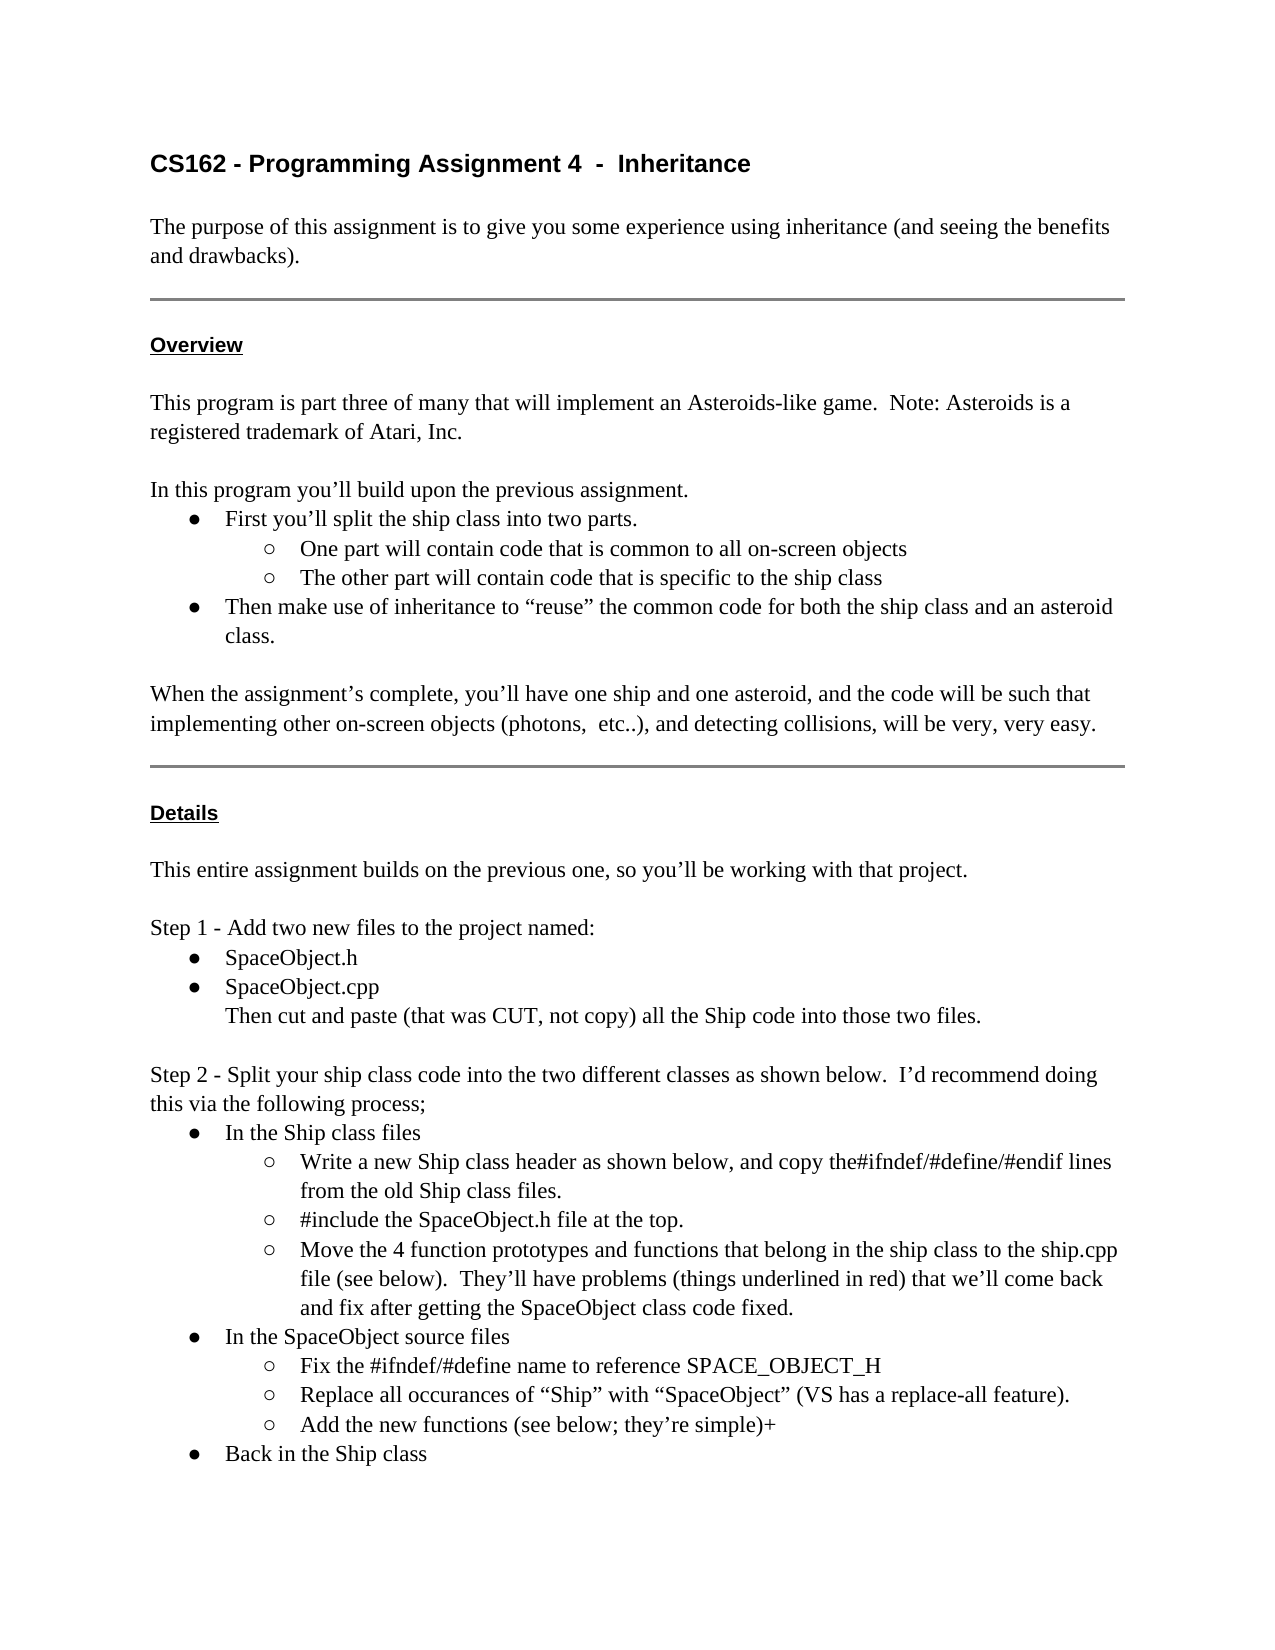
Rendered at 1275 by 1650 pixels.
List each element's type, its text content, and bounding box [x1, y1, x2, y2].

text Step 1 - Add two new files to the project named: [150, 915, 1125, 941]
list #include the SpaceObject.h file at the top. [262, 1207, 1125, 1233]
list The other part will contain code that is specific to the ship class [262, 565, 1125, 590]
list Move the 4 function prototypes and functions that belong in the ship class to the ship.cpp file (see below). They’ll have problems (things underlined in red) that we’ll come back and fix after getting the SpaceObject class code fixed. [262, 1237, 1125, 1320]
text Details [150, 801, 1125, 824]
list In the Ship class files [187, 1120, 1125, 1145]
text Step 2 - Split your ship class code into the two different classes as shown below. I’d recommend doing this via the following process; [150, 1062, 1125, 1116]
list In the SpaceObject source files [187, 1324, 1125, 1349]
list Write a new Ship class header as shown below, and copy the#ifndef/#define/#endif lines from the old Ship class files. [262, 1149, 1125, 1204]
text When the assignment’s complete, you’ll have one ship and one asteroid, and the code will be such that implementing other on-screen objects (photons, etc..), and detecting collisions, will be very, very easy. [150, 681, 1125, 736]
text This entire assignment builds on the previous one, so you’ll be working with that project. [150, 857, 1125, 882]
list One part will contain code that is common to all on-screen objects [262, 536, 1125, 561]
list SpaceObject.cpp [187, 974, 1125, 999]
text The purpose of this assignment is to give you some experience using inheritance (and seeing the benefits and drawbacks). [150, 214, 1125, 269]
list Back in the Ship class [187, 1441, 1125, 1466]
text In this program you’ll build upon the previous assignment. [150, 477, 1125, 503]
text CS162 - Programming Assignment 4 - Inheritance [150, 150, 1125, 178]
list Fix the #ifndef/#define name to reference SPACE_OBJECT_H [262, 1353, 1125, 1379]
list Then make use of inheritance to “reuse” the common code for both the ship class and an asteroid class. [187, 594, 1125, 648]
list Replace all occurances of “Ship” with “SpaceObject” (VS has a replace-all feature). [262, 1382, 1125, 1408]
text This program is part three of many that will implement an Asteroids-like game. Note: Asteroids is a registered trademark of Atari, Inc. [150, 390, 1125, 444]
list Add the new functions (see below; they’re simple)+ [262, 1412, 1125, 1437]
text Overview [150, 334, 1125, 357]
list First you’ll split the ship class into two parts. [187, 506, 1125, 532]
text Then cut and paste (that was CUT, not copy) all the Ship code into those two files. [150, 1003, 1125, 1029]
list SpaceObject.h [187, 944, 1125, 970]
